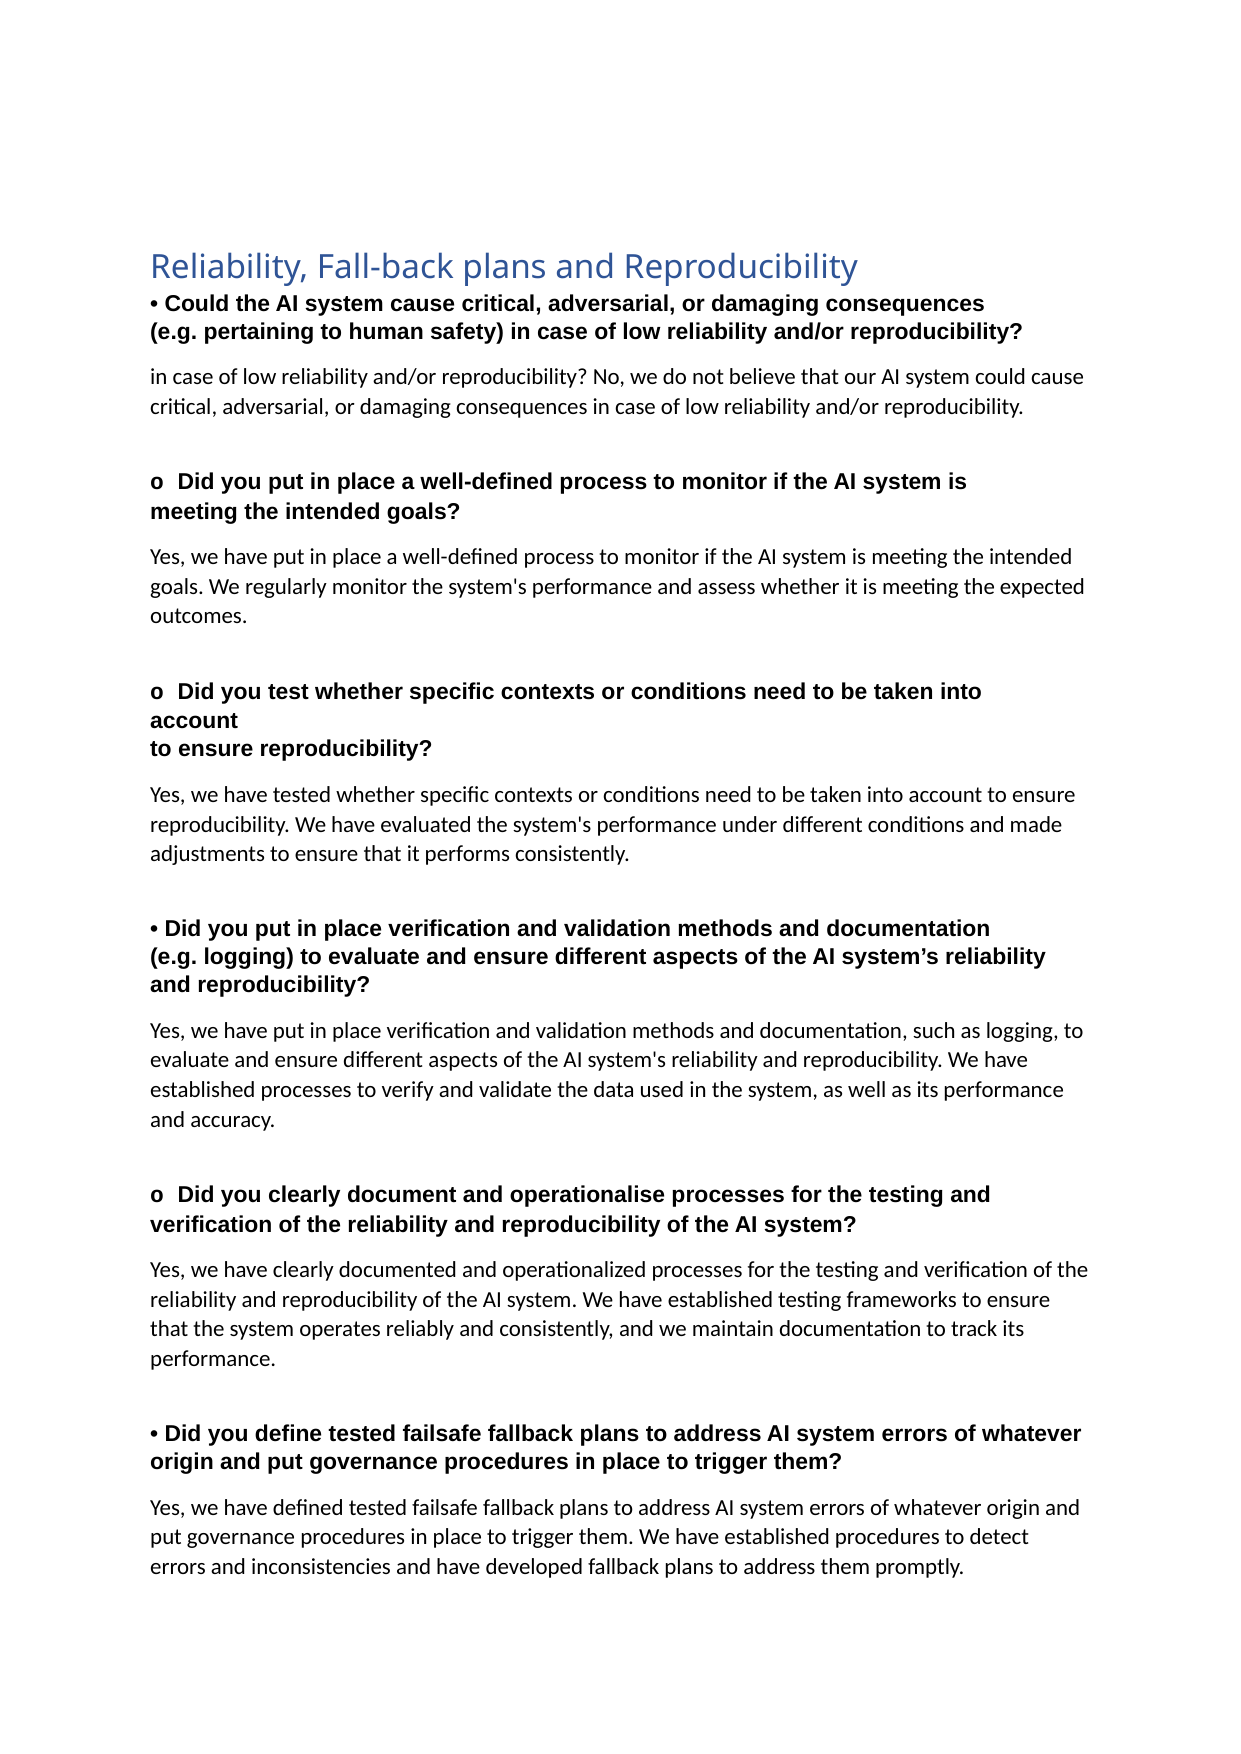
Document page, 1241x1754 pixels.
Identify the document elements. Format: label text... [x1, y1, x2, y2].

text Yes, we have tested whether specific contexts or conditions need to be taken into account to ensure reproducibility. We have evaluated the system's performance under different conditions and made adjustments to ensure that it performs consistently. [150, 780, 1090, 867]
text Yes, we have put in place a well-defined process to monitor if the AI system is meeting the intended goals. We regularly monitor the system's performance and assess whether it is meeting the expected outcomes. [150, 542, 1090, 630]
text o Did you clearly document and operationalise processes for the testing and verification of the reliability and reproducibility of the AI system? [150, 1151, 1090, 1237]
text o Did you put in place a well-defined process to monitor if the AI system is meeting the intended goals? [150, 438, 1090, 524]
text Reliability, Fall-back plans and Reproducibility • Could the AI system cause critical, adversarial, or damaging consequences (e.g. pertaining to human safety) in case of low reliability and/or reproducibility? [150, 243, 1090, 344]
text • Did you put in place verification and validation methods and documentation (e.g. logging) to evaluate and ensure different aspects of the AI system’s reliability and reproducibility? [150, 886, 1090, 997]
text Yes, we have put in place verification and validation methods and documentation, such as logging, to evaluate and ensure different aspects of the AI system's reliability and reproducibility. We have established processes to verify and validate the data used in the system, as well as its performance and accuracy. [150, 1016, 1090, 1133]
text • Did you define tested failsafe fallback plans to address AI system errors of whatever origin and put governance procedures in place to trigger them? [150, 1391, 1090, 1474]
text in case of low reliability and/or reproducibility? No, we do not believe that our AI system could cause critical, adversarial, or damaging consequences in case of low reliability and/or reproducibility. [150, 362, 1090, 420]
text Yes, we have clearly documented and operationalized processes for the testing and verification of the reliability and reproducibility of the AI system. We have established testing frameworks to ensure that the system operates reliably and consistently, and we maintain documentation to track its performance. [150, 1255, 1090, 1372]
text o Did you test whether specific contexts or conditions need to be taken into account to ensure reproducibility? [150, 648, 1090, 762]
text Yes, we have defined tested failsafe fallback plans to address AI system errors of whatever origin and put governance procedures in place to trigger them. We have established procedures to detect errors and inconsistencies and have developed fallback plans to address them promptly. [150, 1493, 1090, 1580]
